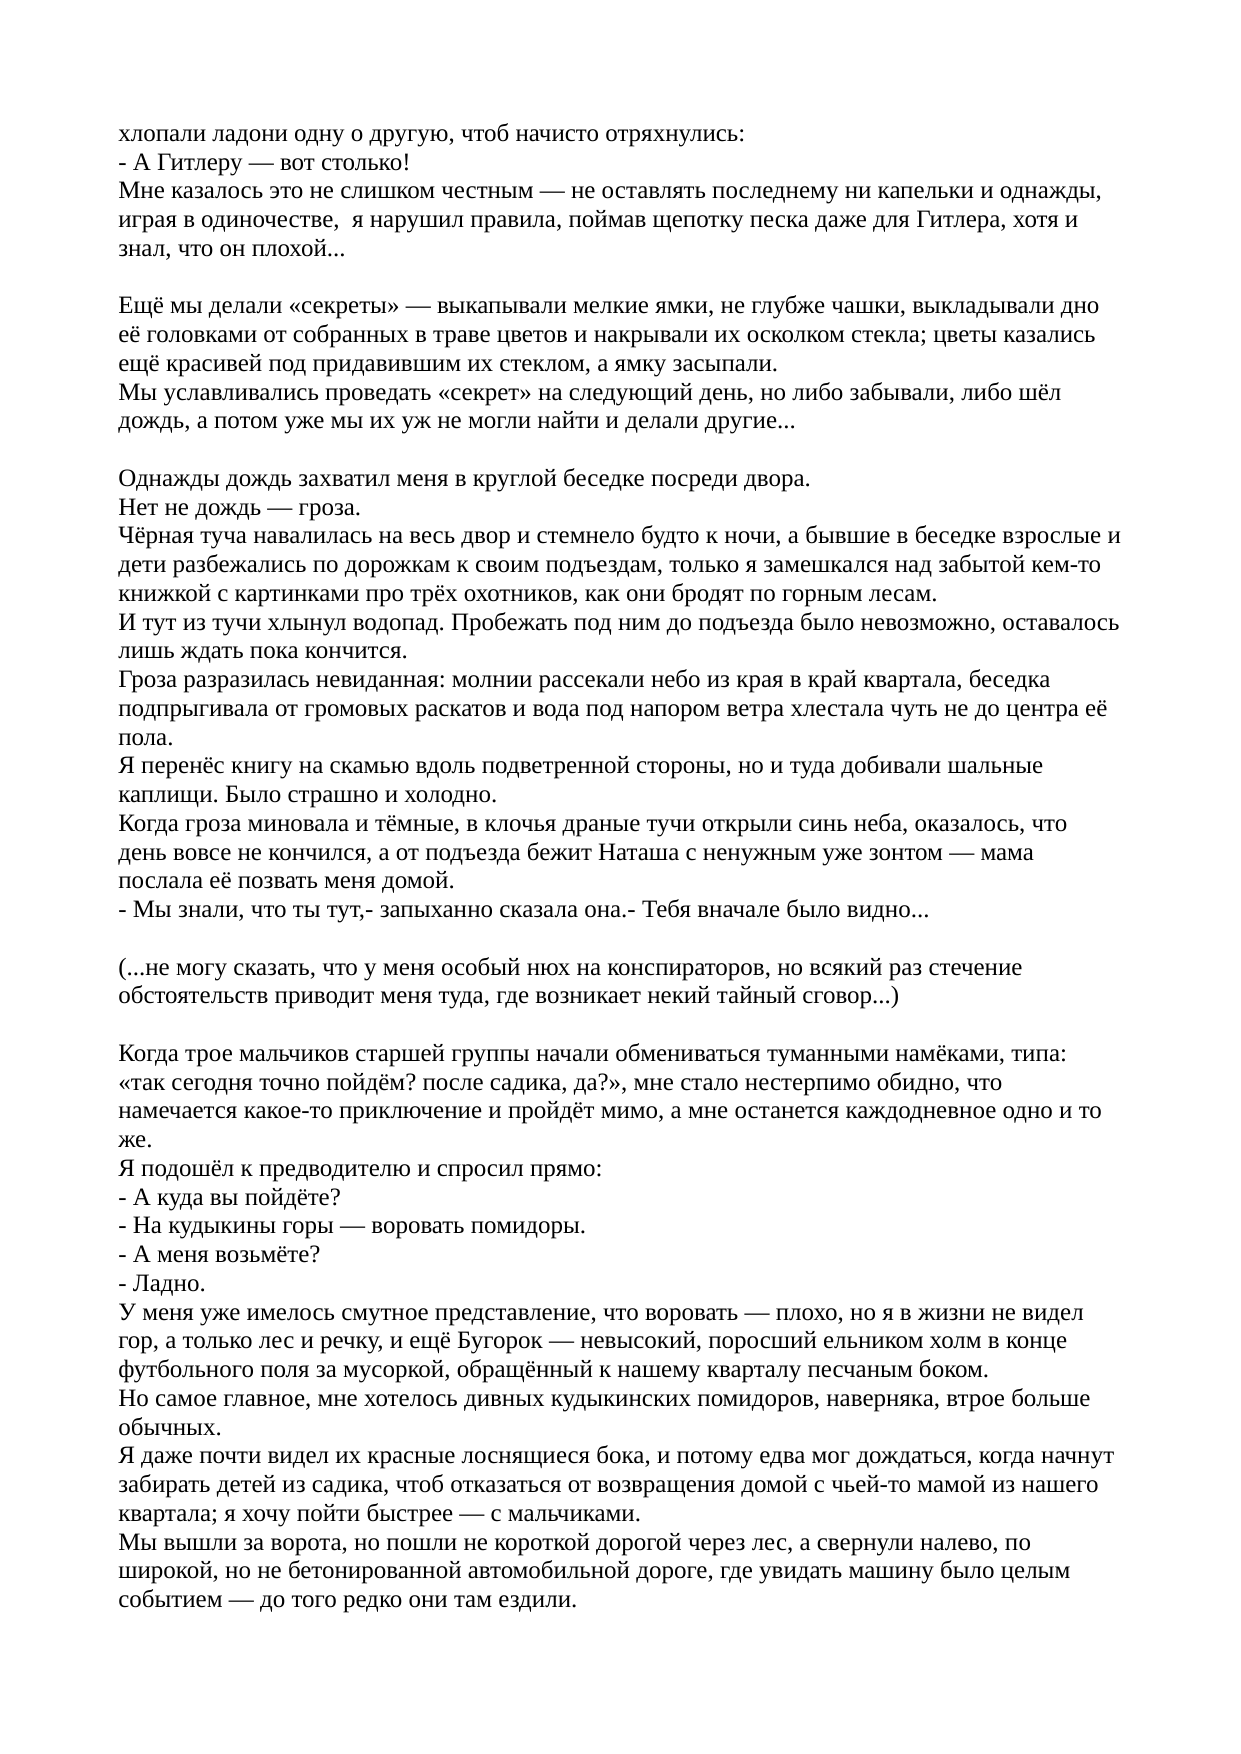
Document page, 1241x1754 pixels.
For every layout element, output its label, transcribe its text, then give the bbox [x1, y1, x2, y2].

text Когда гроза миновала и тёмные, в клочья драные тучи открыли синь неба, оказалось, что день вовсе не кончился, а от подъезда бежит Наташа с ненужным уже зонтом — мама послала её позвать меня домой. [118, 808, 1122, 894]
text Я даже почти видел их красные лоснящиеся бока, и потому едва мог дождаться, когда начнут забирать детей из садика, чтоб отказаться от возвращения домой с чьей-то мамой из нашего квартала; я хочу пойти быстрее — с мальчиками. [118, 1441, 1122, 1527]
text Чёрная туча навалилась на весь двор и стемнело будто к ночи, а бывшие в беседке взрослые и дети разбежались по дорожкам к своим подъездам, только я замешкался над забытой кем-то книжкой с картинками про трёх охотников, как они бродят по горным лесам. [118, 521, 1122, 607]
text Нет не дождь — гроза. [118, 492, 1122, 521]
text Я подошёл к предводителю и спросил прямо: [118, 1153, 1122, 1182]
text У меня уже имелось смутное представление, что воровать — плохо, но я в жизни не видел гор, а только лес и речку, и ещё Бугорок — невысокий, поросший ельником холм в конце футбольного поля за мусоркой, обращённый к нашему кварталу песчаным боком. [118, 1297, 1122, 1383]
text Мы уславливались проведать «секрет» на следующий день, но либо забывали, либо шёл дождь, а потом уже мы их уж не могли найти и делали другие... [118, 377, 1122, 434]
text Когда трое мальчиков старшей группы начали обмениваться туманными намёками, типа: [118, 1038, 1122, 1067]
text хлопали ладони одну о другую, чтоб начисто отряхнулись: [118, 118, 1122, 147]
text (...не могу сказать, что у меня особый нюх на конспираторов, но всякий раз стечение обстоятельств приводит меня туда, где возникает некий тайный сговор...) [118, 952, 1122, 1009]
text И тут из тучи хлынул водопад. Пробежать под ним до подъезда было невозможно, оставалось лишь ждать пока кончится. [118, 607, 1122, 664]
text Мы вышли за ворота, но пошли не короткой дорогой через лес, а свернули налево, по широкой, но не бетонированной автомобильной дороге, где увидать машину было целым событием — до того редко они там ездили. [118, 1527, 1122, 1613]
text - Ладно. [118, 1268, 1122, 1297]
text Я перенёс книгу на скамью вдоль подветренной стороны, но и туда добивали шальные каплищи. Было страшно и холодно. [118, 751, 1122, 808]
text - На кудыкины горы — воровать помидоры. [118, 1211, 1122, 1239]
text - А меня возьмёте? [118, 1239, 1122, 1268]
text - А Гитлеру — вот столько! [118, 147, 1122, 176]
text «так сегодня точно пойдём? после садика, да?», мне стало нестерпимо обидно, что намечается какое-то приключение и пройдёт мимо, а мне останется каждодневное одно и то же. [118, 1067, 1122, 1153]
text Но самое главное, мне хотелось дивных кудыкинских помидоров, наверняка, втрое больше обычных. [118, 1383, 1122, 1441]
text - А куда вы пойдёте? [118, 1182, 1122, 1211]
text Мне казалось это не слишком честным — не оставлять последнему ни капельки и однажды, играя в одиночестве, я нарушил правила, поймав щепотку песка даже для Гитлера, хотя и знал, что он плохой... [118, 176, 1122, 262]
text - Мы знали, что ты тут,- запыханно сказала она.- Тебя вначале было видно... [118, 894, 1122, 923]
text Однажды дождь захватил меня в круглой беседке посреди двора. [118, 463, 1122, 492]
text Гроза разразилась невиданная: молнии рассекали небо из края в край квартала, беседка подпрыгивала от громовых раскатов и вода под напором ветра хлестала чуть не до центра её пола. [118, 664, 1122, 751]
text Ещё мы делали «секреты» — выкапывали мелкие ямки, не глубже чашки, выкладывали дно её головками от собранных в траве цветов и накрывали их осколком стекла; цветы казались ещё красивей под придавившим их стеклом, а ямку засыпали. [118, 291, 1122, 377]
